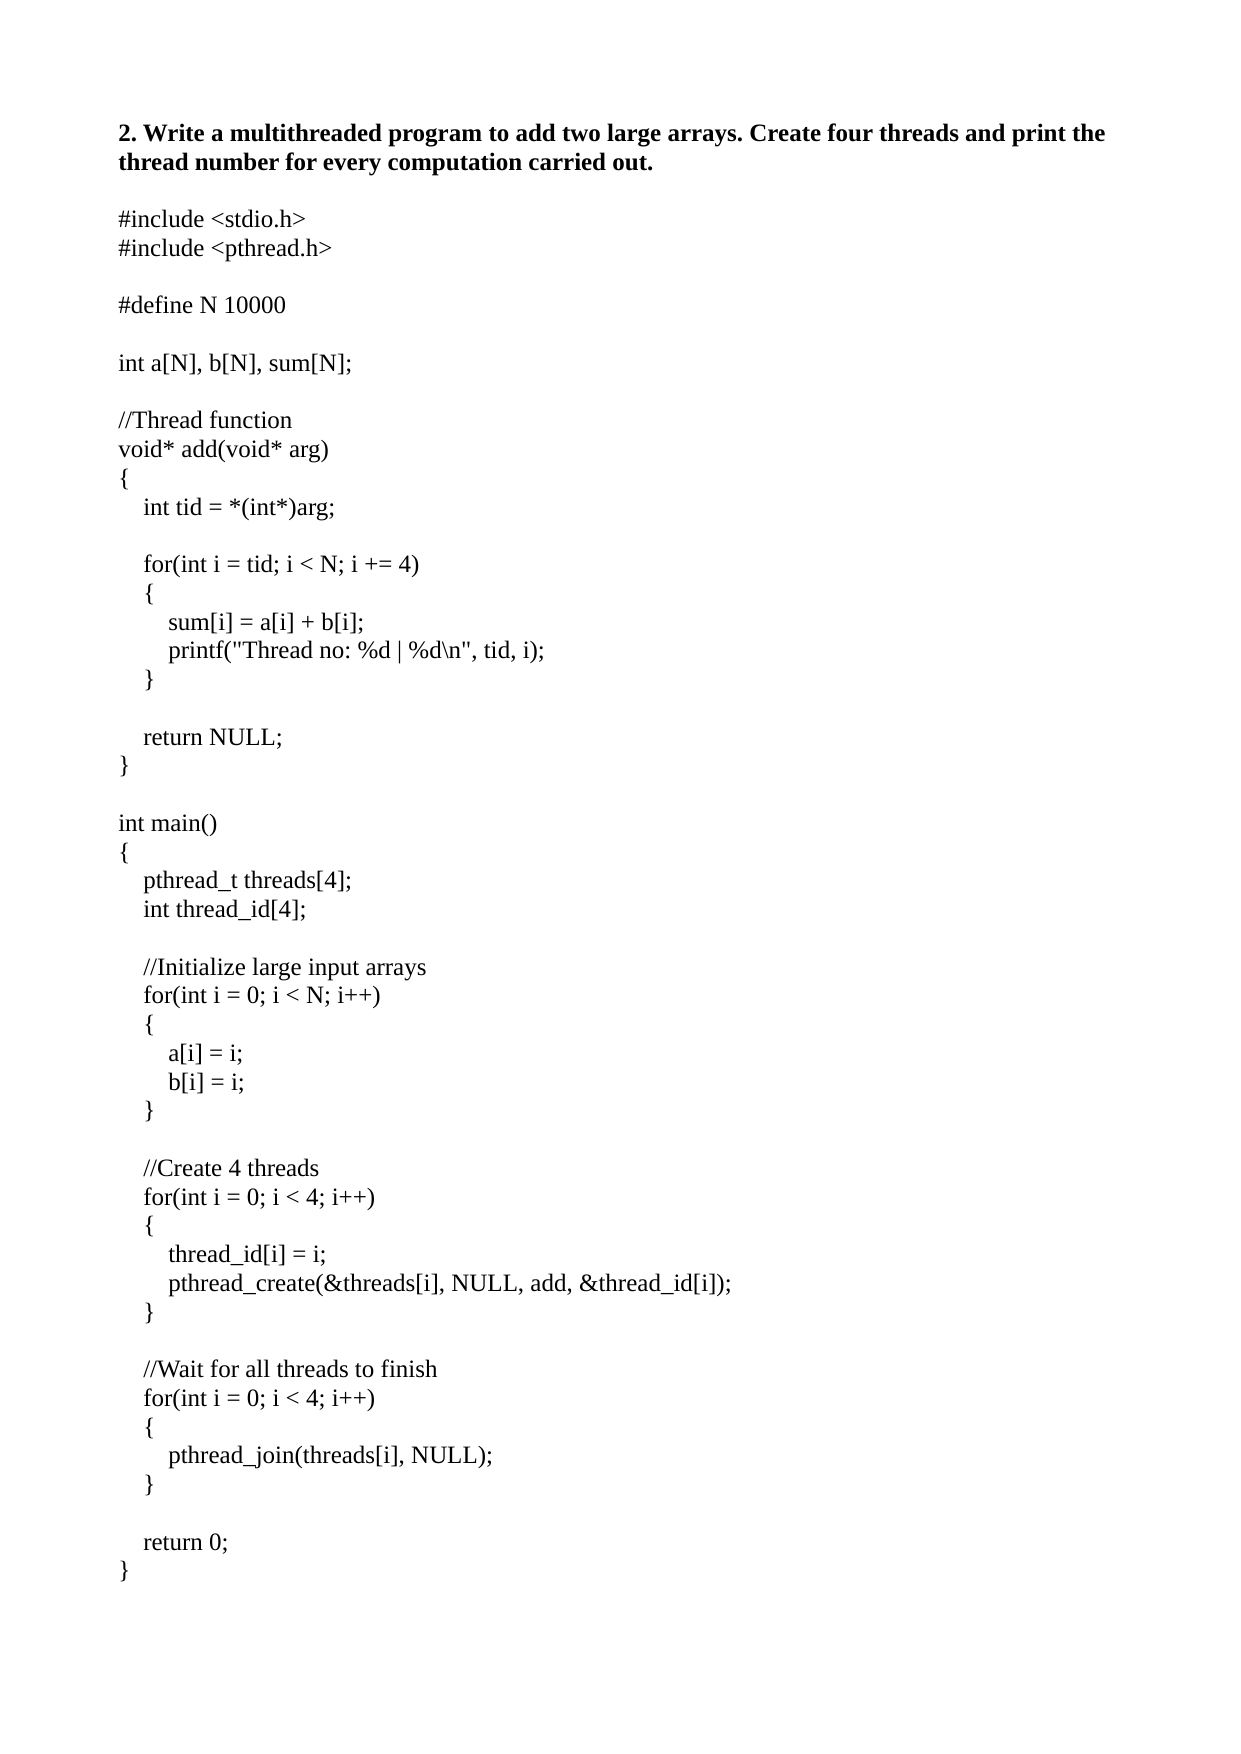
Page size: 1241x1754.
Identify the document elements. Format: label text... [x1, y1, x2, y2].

text } [118, 751, 1122, 779]
text int a[N], b[N], sum[N]; [118, 348, 1122, 377]
text printf("Thread no: %d | %d\n", tid, i); [118, 636, 1122, 664]
text pthread_create(&threads[i], NULL, add, &thread_id[i]); [118, 1268, 1122, 1297]
text int main() [118, 808, 1122, 837]
text } [118, 1297, 1122, 1326]
text //Initialize large input arrays [118, 952, 1122, 981]
text int thread_id[4]; [118, 894, 1122, 923]
text } [118, 1096, 1122, 1124]
text pthread_join(threads[i], NULL); [118, 1441, 1122, 1469]
text for(int i = 0; i < N; i++) [118, 981, 1122, 1009]
text #include <stdio.h> [118, 204, 1122, 233]
text } [118, 664, 1122, 693]
text } [118, 1556, 1122, 1584]
text sum[i] = a[i] + b[i]; [118, 607, 1122, 636]
text for(int i = 0; i < 4; i++) [118, 1383, 1122, 1412]
text //Thread function [118, 406, 1122, 434]
text 2. Write a multithreaded program to add two large arrays. Create four threads and print the thread number for every computation carried out. [118, 118, 1122, 176]
text //Wait for all threads to finish [118, 1354, 1122, 1383]
text { [118, 1211, 1122, 1239]
text for(int i = tid; i < N; i += 4) [118, 549, 1122, 578]
text { [118, 578, 1122, 607]
text pthread_t threads[4]; [118, 866, 1122, 894]
text //Create 4 threads [118, 1153, 1122, 1182]
text { [118, 1412, 1122, 1441]
text } [118, 1469, 1122, 1498]
text { [118, 463, 1122, 492]
text return NULL; [118, 722, 1122, 751]
text int tid = *(int*)arg; [118, 492, 1122, 521]
text #include <pthread.h> [118, 233, 1122, 262]
text for(int i = 0; i < 4; i++) [118, 1182, 1122, 1211]
text { [118, 1009, 1122, 1038]
text #define N 10000 [118, 291, 1122, 319]
text a[i] = i; [118, 1038, 1122, 1067]
text void* add(void* arg) [118, 434, 1122, 463]
text { [118, 837, 1122, 866]
text return 0; [118, 1527, 1122, 1556]
text b[i] = i; [118, 1067, 1122, 1096]
text thread_id[i] = i; [118, 1239, 1122, 1268]
